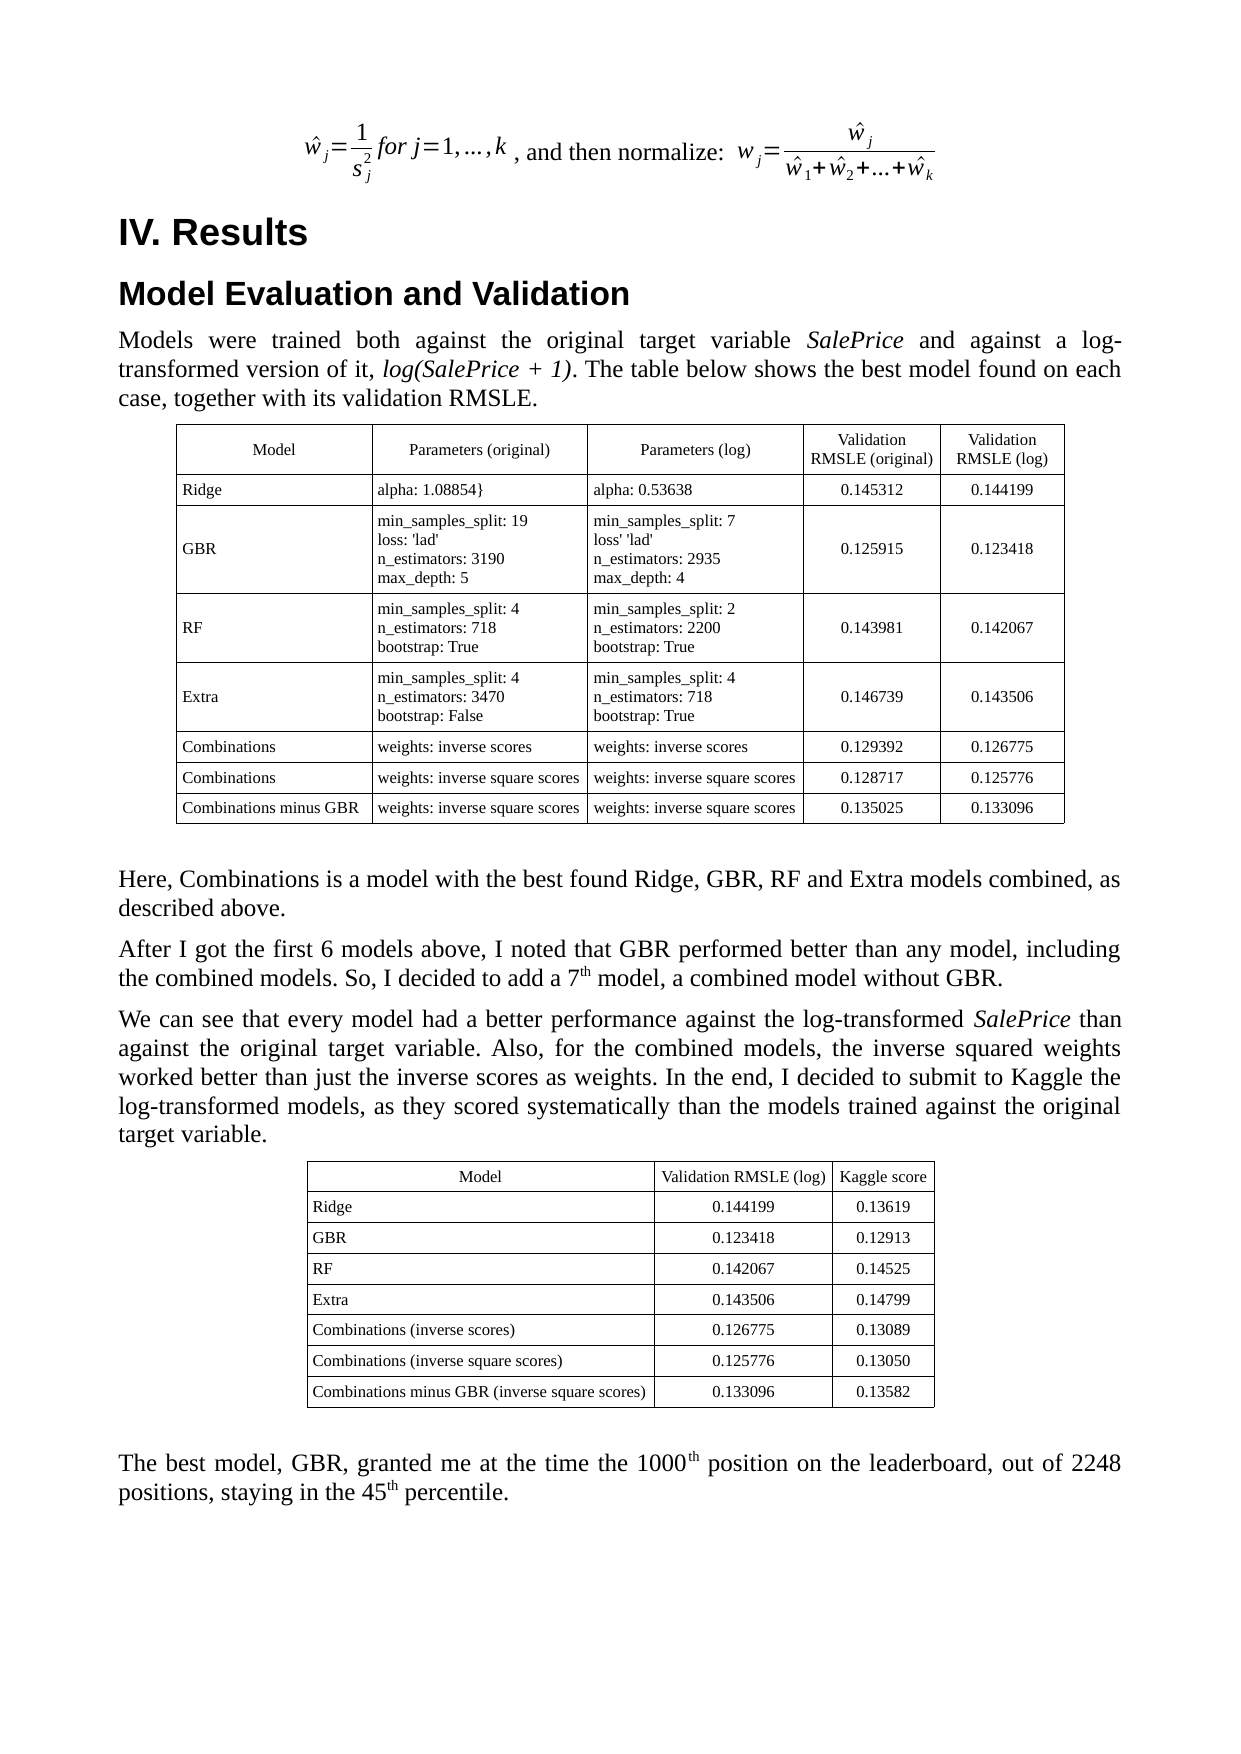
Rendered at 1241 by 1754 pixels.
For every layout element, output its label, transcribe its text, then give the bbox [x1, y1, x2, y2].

table_header Model [177, 425, 372, 474]
table_cell weights: inverse square scores [588, 763, 803, 792]
table_header Kaggle score [833, 1162, 934, 1191]
table_cell Extra [177, 663, 372, 731]
table_cell weights: inverse square scores [373, 763, 587, 792]
table_cell RF [308, 1254, 654, 1284]
table_cell Combinations minus GBR [177, 794, 372, 823]
table_cell 0.133096 [655, 1377, 832, 1407]
text , and then normalize: [118, 118, 1122, 184]
table_cell 0.123418 [941, 506, 1064, 593]
table_cell 0.128717 [804, 763, 940, 792]
table_cell 0.12913 [833, 1223, 934, 1253]
table_cell 0.143506 [655, 1285, 832, 1314]
table_cell Ridge [177, 475, 372, 504]
table_cell min_samples_split: 19 loss: 'lad' n_estimators: 3190 max_depth: 5 [373, 506, 587, 593]
table_cell 0.133096 [941, 794, 1064, 823]
table_cell Combinations minus GBR (inverse square scores) [308, 1377, 654, 1407]
subtitle IV. Results [118, 209, 1122, 253]
text Here, Combinations is a model with the best found Ridge, GBR, RF and Extra models combined, as described above. [118, 864, 1122, 922]
table_cell 0.144199 [655, 1192, 832, 1222]
table_cell 0.146739 [804, 663, 940, 731]
table_cell 0.123418 [655, 1223, 832, 1253]
table_header Validation RMSLE (original) [804, 425, 940, 474]
table_header Parameters (log) [588, 425, 803, 474]
table_cell 0.13089 [833, 1315, 934, 1345]
table_cell Combinations (inverse square scores) [308, 1346, 654, 1376]
text Models were trained both against the original target variable SalePrice and against a log-transformed version of it, log(SalePrice + 1). The table below shows the best model found on each case, together with its validation RMSLE. [118, 325, 1122, 411]
table_cell 0.13582 [833, 1377, 934, 1407]
table_cell 0.145312 [804, 475, 940, 504]
table_cell alpha: 0.53638 [588, 475, 803, 504]
table_cell alpha: 1.08854} [373, 475, 587, 504]
table_cell 0.135025 [804, 794, 940, 823]
table_cell GBR [308, 1223, 654, 1253]
table_cell min_samples_split: 4 n_estimators: 3470 bootstrap: False [373, 663, 587, 731]
table_cell weights: inverse scores [588, 732, 803, 762]
table_cell min_samples_split: 4 n_estimators: 718 bootstrap: True [373, 594, 587, 662]
table_header Model [308, 1162, 654, 1191]
table_cell 0.129392 [804, 732, 940, 762]
table_cell 0.126775 [941, 732, 1064, 762]
table_cell 0.142067 [941, 594, 1064, 662]
table_cell Combinations (inverse scores) [308, 1315, 654, 1345]
table_cell weights: inverse square scores [373, 794, 587, 823]
table_cell 0.14799 [833, 1285, 934, 1314]
subtitle Model Evaluation and Validation [118, 274, 1122, 313]
table_cell 0.125915 [804, 506, 940, 593]
table_cell min_samples_split: 2 n_estimators: 2200 bootstrap: True [588, 594, 803, 662]
table_header Parameters (original) [373, 425, 587, 474]
table_cell 0.13050 [833, 1346, 934, 1376]
table_cell weights: inverse square scores [588, 794, 803, 823]
table_header Validation RMSLE (log) [941, 425, 1064, 474]
table_cell 0.144199 [941, 475, 1064, 504]
table_cell 0.125776 [655, 1346, 832, 1376]
table_cell 0.14525 [833, 1254, 934, 1284]
table_cell RF [177, 594, 372, 662]
table_header Validation RMSLE (log) [655, 1162, 832, 1191]
table_cell Extra [308, 1285, 654, 1314]
table_cell min_samples_split: 4 n_estimators: 718 bootstrap: True [588, 663, 803, 731]
text We can see that every model had a better performance against the log-transformed SalePrice than against the original target variable. Also, for the combined models, the inverse squared weights worked better than just the inverse scores as weights. In the end, I decided to submit to Kaggle the log-transformed models, as they scored systematically than the models trained against the original target variable. [118, 1004, 1122, 1148]
table_cell Ridge [308, 1192, 654, 1222]
table_cell 0.143981 [804, 594, 940, 662]
table_cell 0.126775 [655, 1315, 832, 1345]
table_cell 0.125776 [941, 763, 1064, 792]
table_cell Combinations [177, 732, 372, 762]
table_cell min_samples_split: 7 loss' 'lad' n_estimators: 2935 max_depth: 4 [588, 506, 803, 593]
table_cell weights: inverse scores [373, 732, 587, 762]
table_cell GBR [177, 506, 372, 593]
table_cell 0.13619 [833, 1192, 934, 1222]
table_cell 0.142067 [655, 1254, 832, 1284]
table_cell Combinations [177, 763, 372, 792]
table_cell 0.143506 [941, 663, 1064, 731]
text After I got the first 6 models above, I noted that GBR performed better than any model, including the combined models. So, I decided to add a 7th model, a combined model without GBR. [118, 934, 1122, 992]
text The best model, GBR, granted me at the time the 1000th position on the leaderboard, out of 2248 positions, staying in the 45th percentile. [118, 1448, 1122, 1505]
